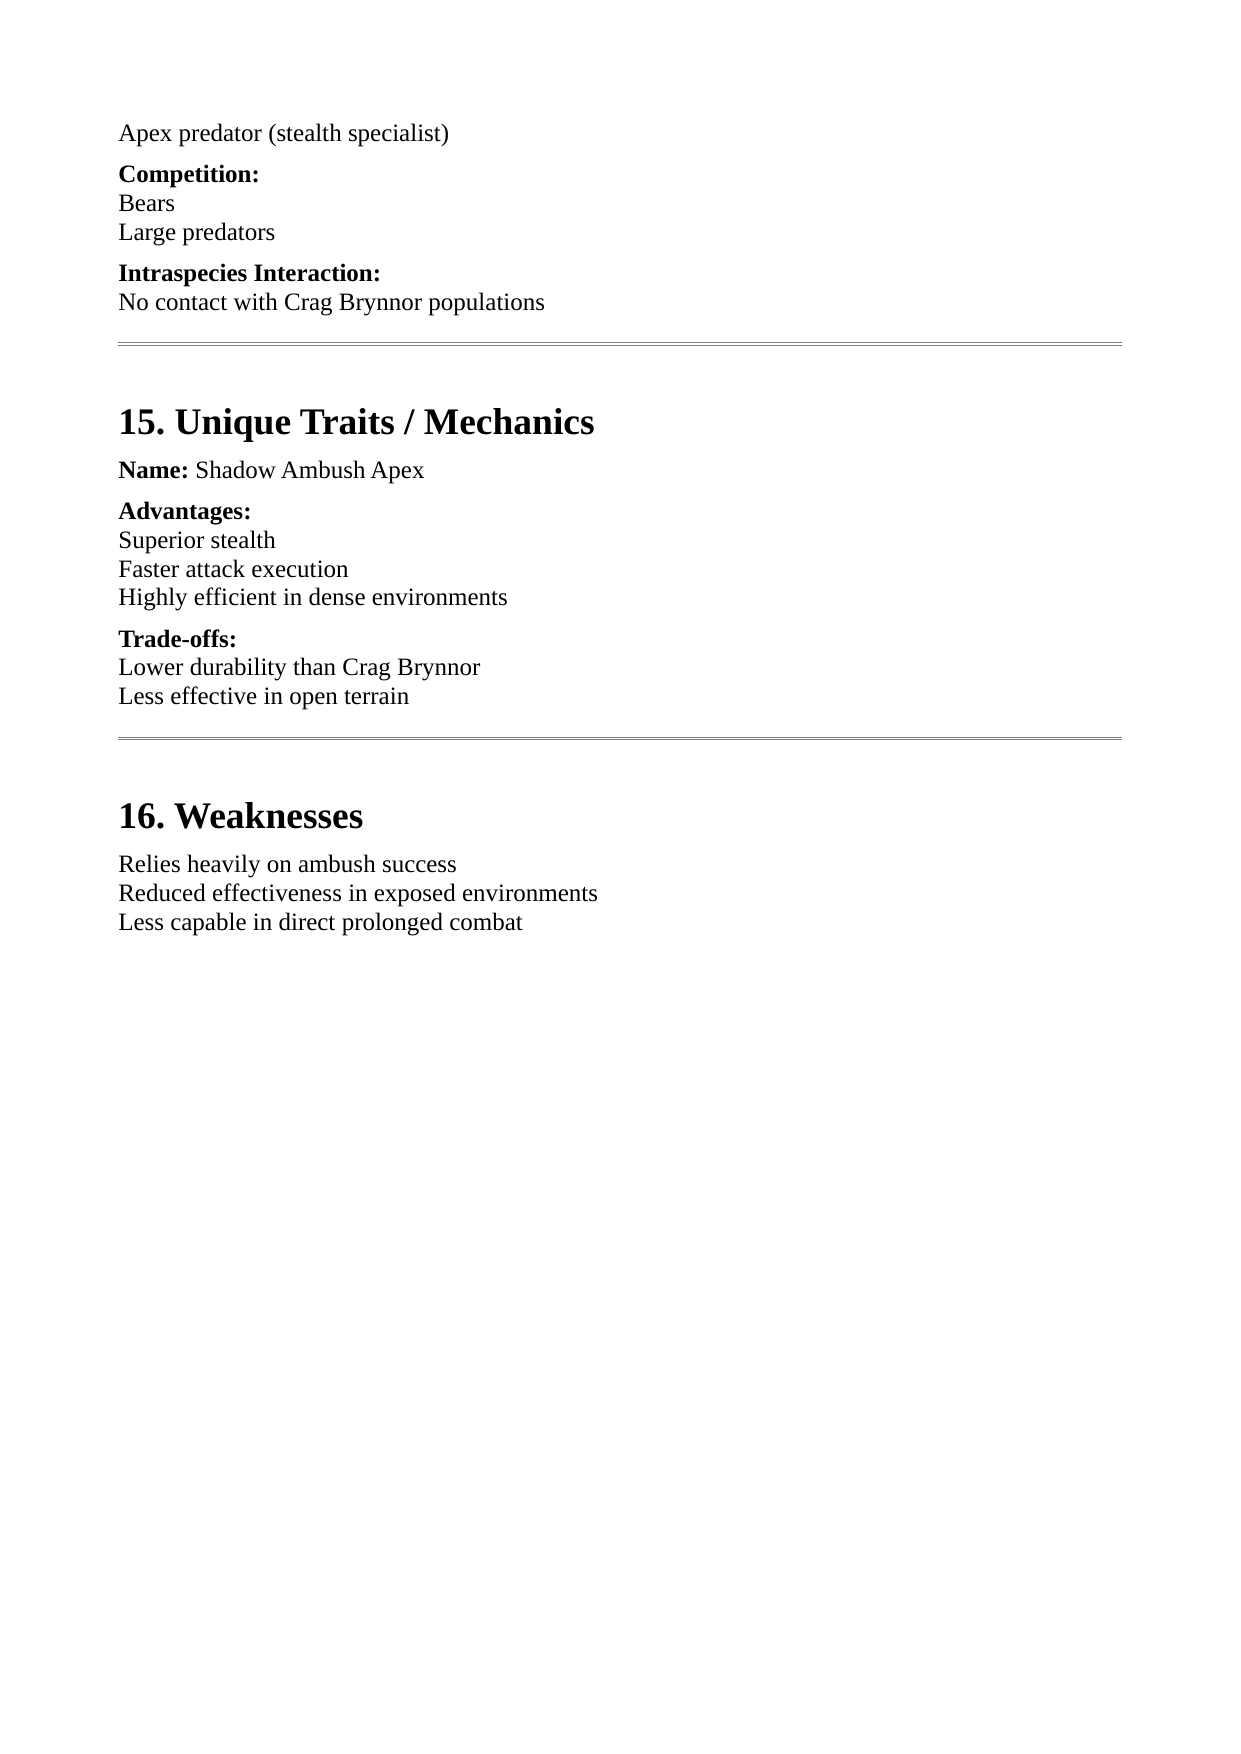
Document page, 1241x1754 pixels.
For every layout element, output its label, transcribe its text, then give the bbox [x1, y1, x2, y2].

text Trade-offs: Lower durability than Crag Brynnor Less effective in open terrain [118, 624, 1122, 710]
text Advantages: Superior stealth Faster attack execution Highly efficient in dense environments [118, 496, 1122, 611]
text Intraspecies Interaction: No contact with Crag Brynnor populations [118, 258, 1122, 316]
subtitle 16. Weaknesses [118, 793, 1122, 837]
text Relies heavily on ambush success Reduced effectiveness in exposed environments Less capable in direct prolonged combat [118, 849, 1122, 935]
text Name: Shadow Ambush Apex [118, 455, 1122, 484]
subtitle 15. Unique Traits / Mechanics [118, 399, 1122, 442]
text Apex predator (stealth specialist) [118, 118, 1122, 147]
text Competition: Bears Large predators [118, 159, 1122, 246]
